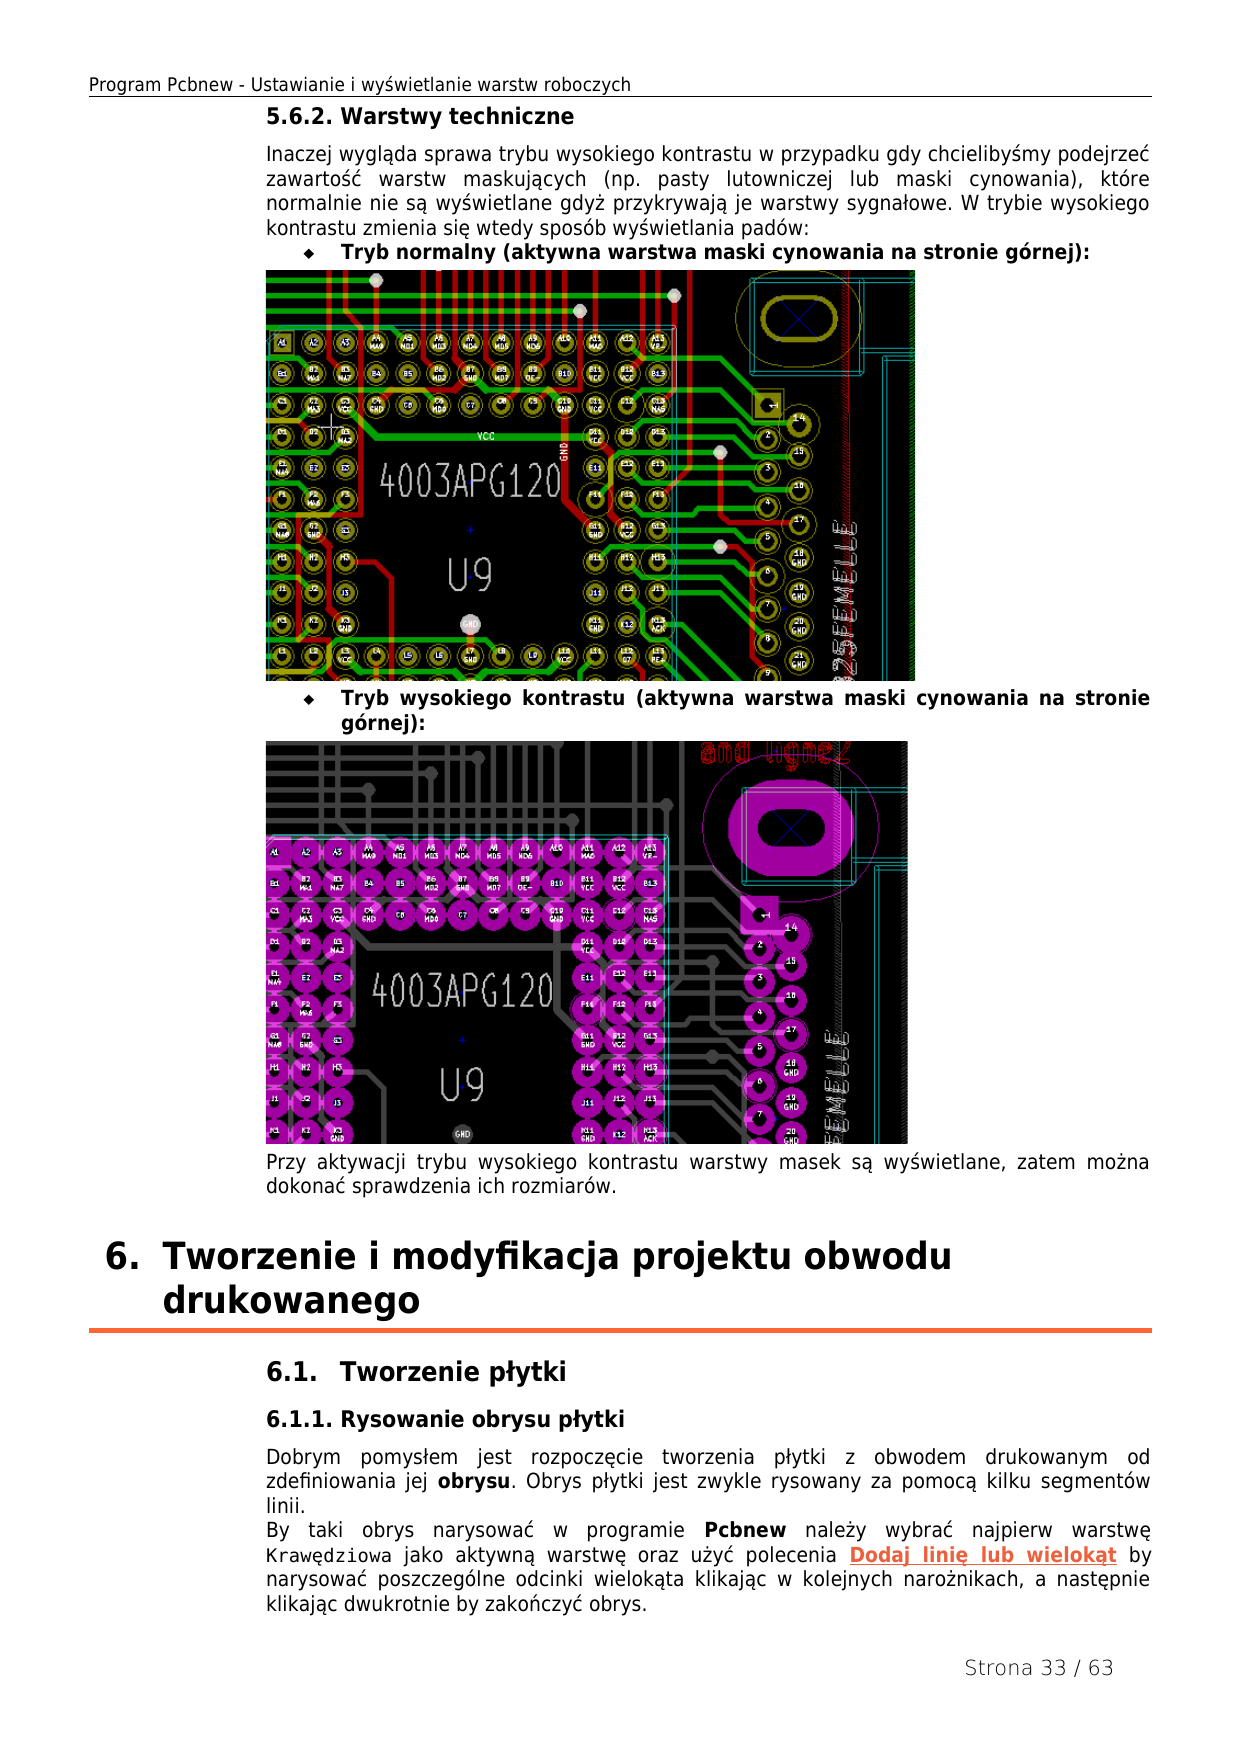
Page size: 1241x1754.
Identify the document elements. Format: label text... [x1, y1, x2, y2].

text Przy aktywacji trybu wysokiego kontrastu warstwy masek są wyświetlane, zatem można dokonać sprawdzenia ich rozmiarów. [266, 1150, 1152, 1199]
text By taki obrys narysować w programie Pcbnew należy wybrać najpierw warstwę Krawędziowa jako aktywną warstwę oraz użyć polecenia Dodaj linię lub wielokąt by narysować poszczególne odcinki wielokąta klikając w kolejnych narożnikach, a następnie klikając dwukrotnie by zakończyć obrys. [266, 1518, 1152, 1616]
list Tryb normalny (aktywna warstwa maski cynowania na stronie górnej): [303, 240, 1152, 264]
list Tryb wysokiego kontrastu (aktywna warstwa maski cynowania na stronie górnej): [303, 686, 1152, 735]
picture [265, 741, 908, 1144]
text Inaczej wygląda sprawa trybu wysokiego kontrastu w przypadku gdy chcielibyśmy podejrzeć zawartość warstw maskujących (np. pasty lutowniczej lub maski cynowania), które normalnie nie są wyświetlane gdyż przykrywają je warstwy sygnałowe. W trybie wysokiego kontrastu zmienia się wtedy sposób wyświetlania padów: [266, 142, 1152, 240]
picture [265, 270, 916, 681]
subtitle Warstwy techniczne [266, 103, 1152, 130]
subtitle Tworzenie płytki [266, 1357, 1152, 1388]
text Dobrym pomysłem jest rozpoczęcie tworzenia płytki z obwodem drukowanym od zdefiniowania jej obrysu. Obrys płytki jest zwykle rysowany za pomocą kilku segmentów linii. [266, 1444, 1152, 1518]
subtitle Tworzenie i modyfikacja projektu obwodu drukowanego [88, 1228, 1152, 1333]
subtitle Rysowanie obrysu płytki [266, 1406, 1152, 1433]
